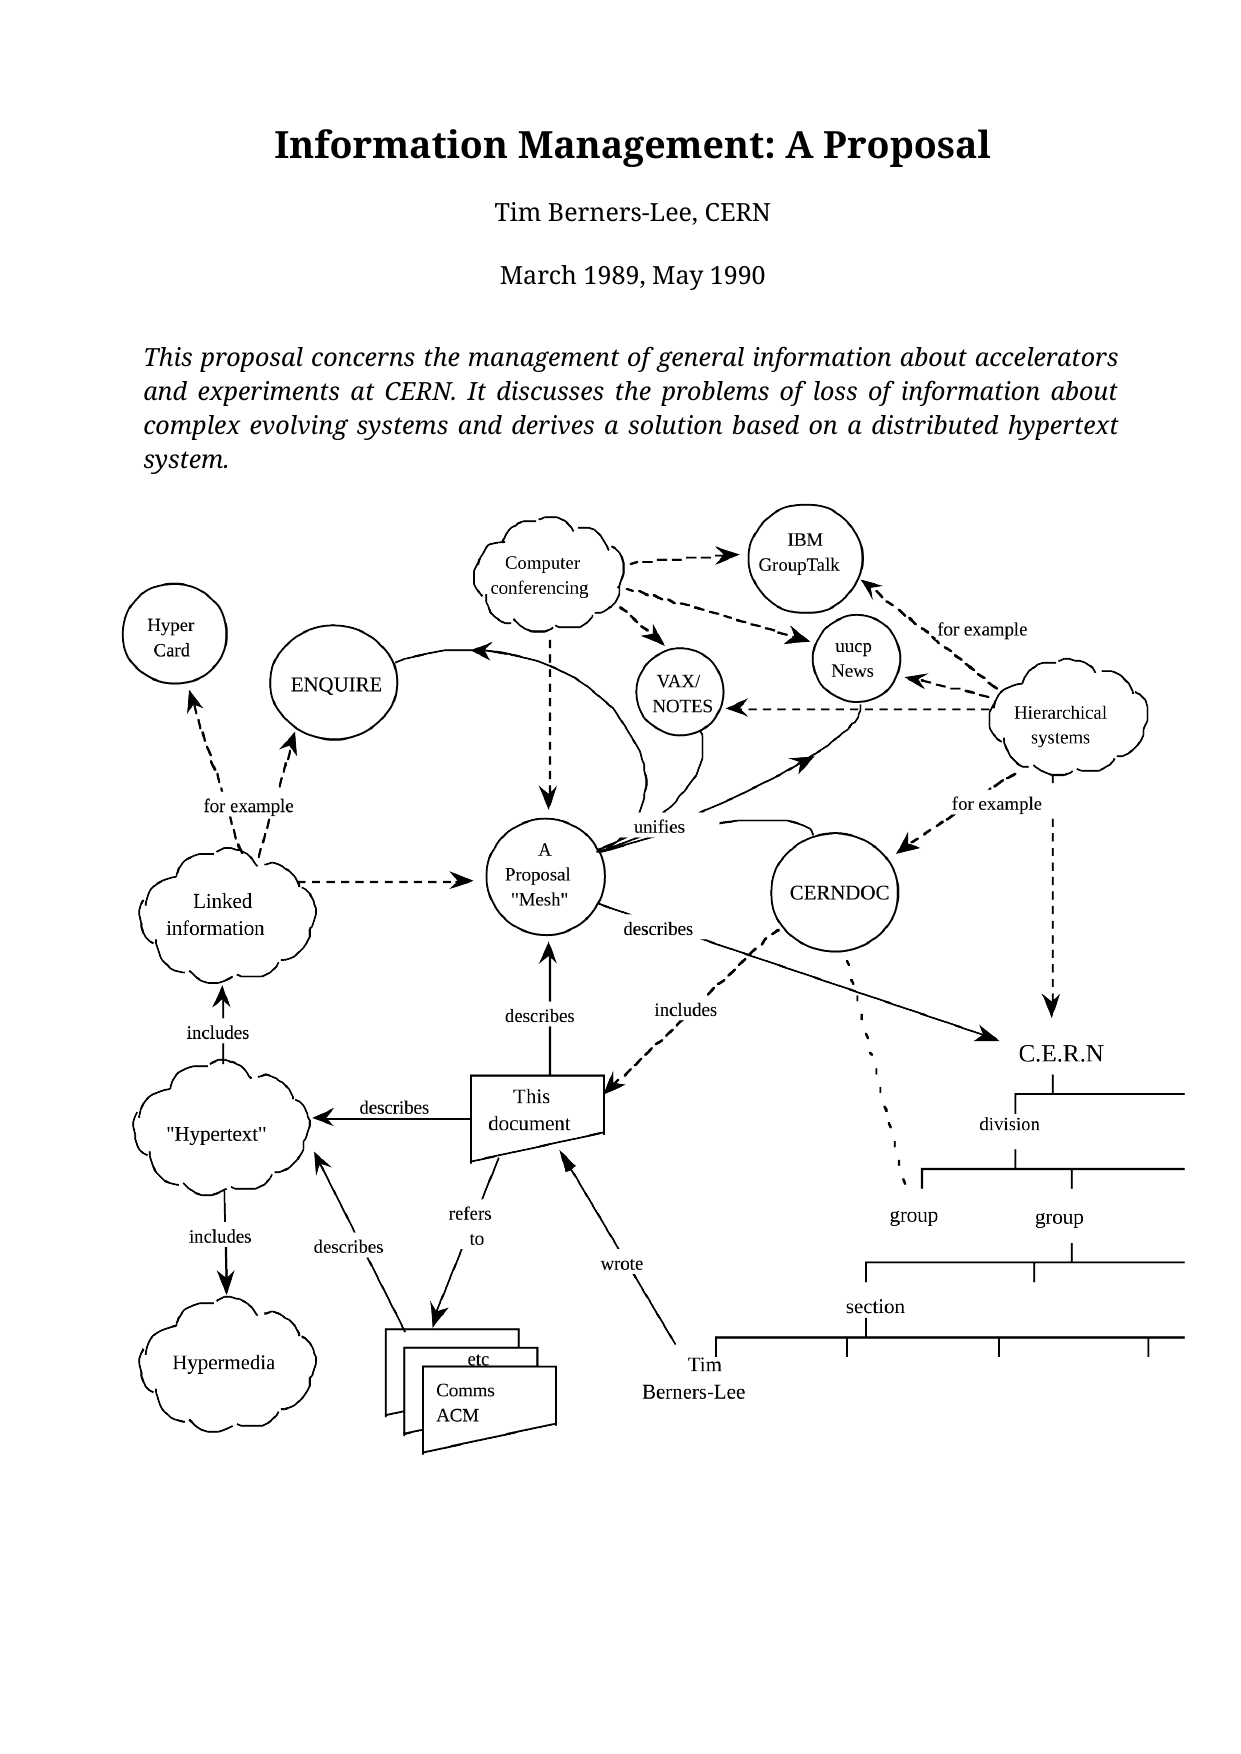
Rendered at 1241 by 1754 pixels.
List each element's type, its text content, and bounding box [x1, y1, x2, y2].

text March 1989, May 1990 [143, 257, 1122, 291]
text Information Management: A Proposal [143, 118, 1122, 169]
text Tim Berners-Lee, CERN [143, 194, 1122, 228]
text This proposal concerns the management of general information about accelerators and experiments at CERN. It discusses the problems of loss of information about complex evolving systems and derives a solution based on a distributed hypertext system. [143, 339, 1122, 476]
picture [118, 500, 1187, 1457]
